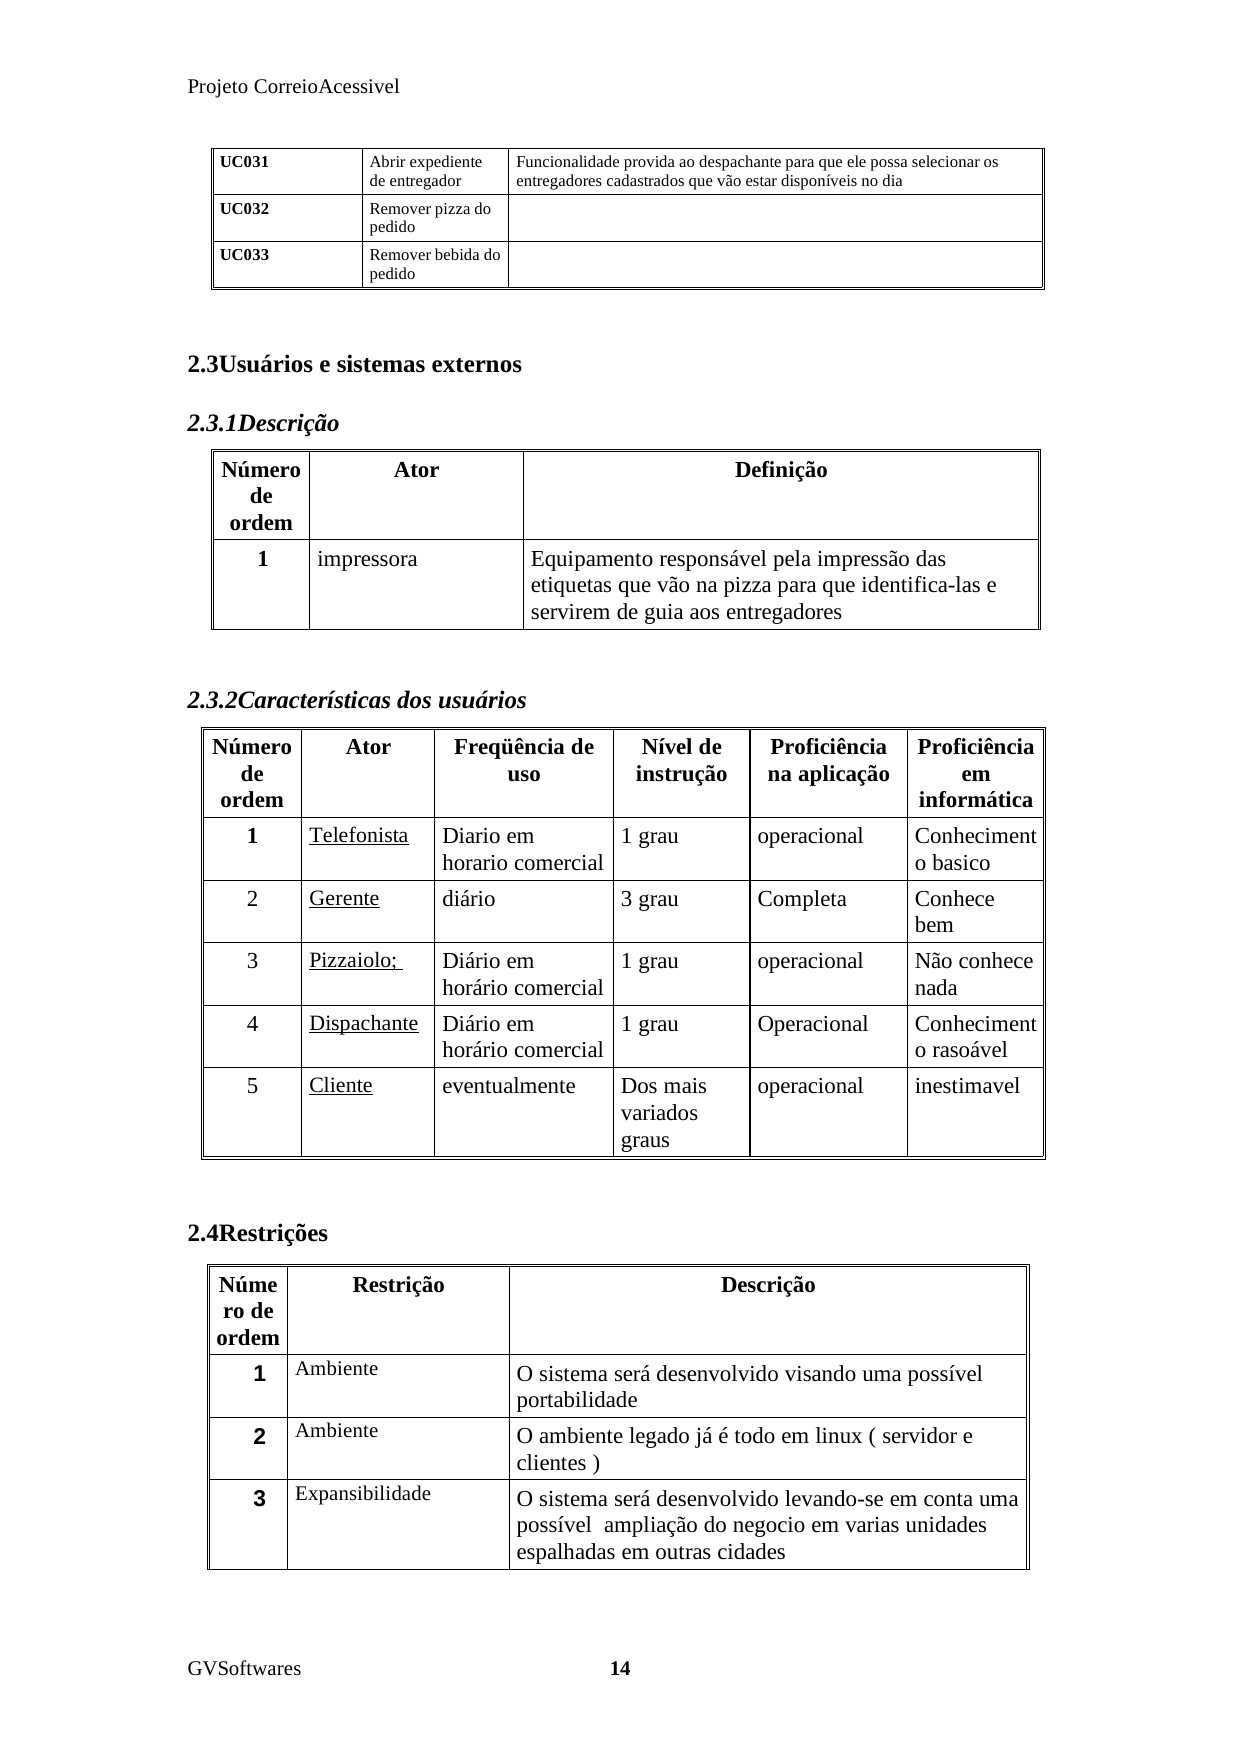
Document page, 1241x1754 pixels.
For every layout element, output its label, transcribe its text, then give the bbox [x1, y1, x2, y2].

table_cell [210, 1480, 287, 1568]
table_cell [204, 943, 301, 1004]
table_cell impressora [310, 540, 523, 628]
table_header Número de ordem [210, 1267, 287, 1354]
table_cell Completa [751, 881, 907, 942]
table_header Proficiência na aplicação [751, 730, 907, 817]
table_header Restrição [288, 1267, 509, 1354]
table_header Descrição [510, 1267, 1026, 1354]
table_cell O sistema será desenvolvido visando uma possível portabilidade [510, 1355, 1026, 1417]
table_cell [204, 818, 301, 879]
table_cell diário [435, 881, 613, 942]
table_cell 1 grau [614, 818, 749, 879]
table_cell Dos mais variados graus [614, 1068, 749, 1156]
table_header Nível de instrução [614, 730, 749, 817]
table_header Ator [310, 452, 523, 539]
table_cell 1 grau [614, 943, 749, 1004]
table_cell eventualmente [435, 1068, 613, 1156]
table_cell Pizzaiolo; [302, 943, 434, 1004]
subtitle Restrições [187, 1218, 1053, 1247]
table_cell inestimavel [908, 1068, 1043, 1156]
table_cell operacional [751, 818, 907, 879]
subtitle Características dos usuários [187, 685, 1053, 714]
table_cell Diario em horario comercial [435, 818, 613, 879]
table_cell O sistema será desenvolvido levando-se em conta uma possível ampliação do negocio em varias unidades espalhadas em outras cidades [510, 1480, 1026, 1568]
table_cell [204, 1006, 301, 1067]
table_header Definição [524, 452, 1038, 539]
table_header Número de ordem [204, 730, 301, 817]
table_cell [509, 195, 1042, 241]
table_cell Ambiente [288, 1355, 509, 1417]
table_cell UC031 [214, 149, 362, 194]
table_cell 3 grau [614, 881, 749, 942]
table_cell Cliente [302, 1068, 434, 1156]
table_cell Operacional [751, 1006, 907, 1067]
table_cell Abrir expediente de entregador [363, 149, 508, 194]
subtitle Usuários e sistemas externos [187, 349, 1053, 378]
table_cell operacional [751, 943, 907, 1004]
table_cell Conhecimento basico [908, 818, 1043, 879]
subtitle Descrição [187, 407, 1053, 437]
table_cell Não conhece nada [908, 943, 1043, 1004]
table_cell Remover pizza do pedido [363, 195, 508, 241]
table_cell [210, 1355, 287, 1417]
table_cell [509, 242, 1042, 287]
table_cell Funcionalidade provida ao despachante para que ele possa selecionar os entregadores cadastrados que vão estar disponíveis no dia [509, 149, 1042, 194]
table_cell 1 grau [614, 1006, 749, 1067]
table_cell Expansibilidade [288, 1480, 509, 1568]
table_cell UC033 [214, 242, 362, 287]
table_cell [214, 540, 309, 628]
table_cell [204, 881, 301, 942]
table_cell Equipamento responsável pela impressão das etiquetas que vão na pizza para que identifica-las e servirem de guia aos entregadores [524, 540, 1038, 628]
table_cell Telefonista [302, 818, 434, 879]
table_cell UC032 [214, 195, 362, 241]
table_cell Gerente [302, 881, 434, 942]
table_cell Ambiente [288, 1418, 509, 1479]
table_header Número de ordem [214, 452, 309, 539]
table_cell operacional [751, 1068, 907, 1156]
table_cell Conhece bem [908, 881, 1043, 942]
table_cell O ambiente legado já é todo em linux ( servidor e clientes ) [510, 1418, 1026, 1479]
table_header Ator [302, 730, 434, 817]
table_cell Dispachante [302, 1006, 434, 1067]
table_cell Conhecimento rasoável [908, 1006, 1043, 1067]
table_cell [204, 1068, 301, 1156]
table_cell Diário em horário comercial [435, 943, 613, 1004]
table_header Freqüência de uso [435, 730, 613, 817]
table_cell [210, 1418, 287, 1479]
table_header Proficiência em informática [908, 730, 1043, 817]
table_cell Diário em horário comercial [435, 1006, 613, 1067]
table_cell Remover bebida do pedido [363, 242, 508, 287]
